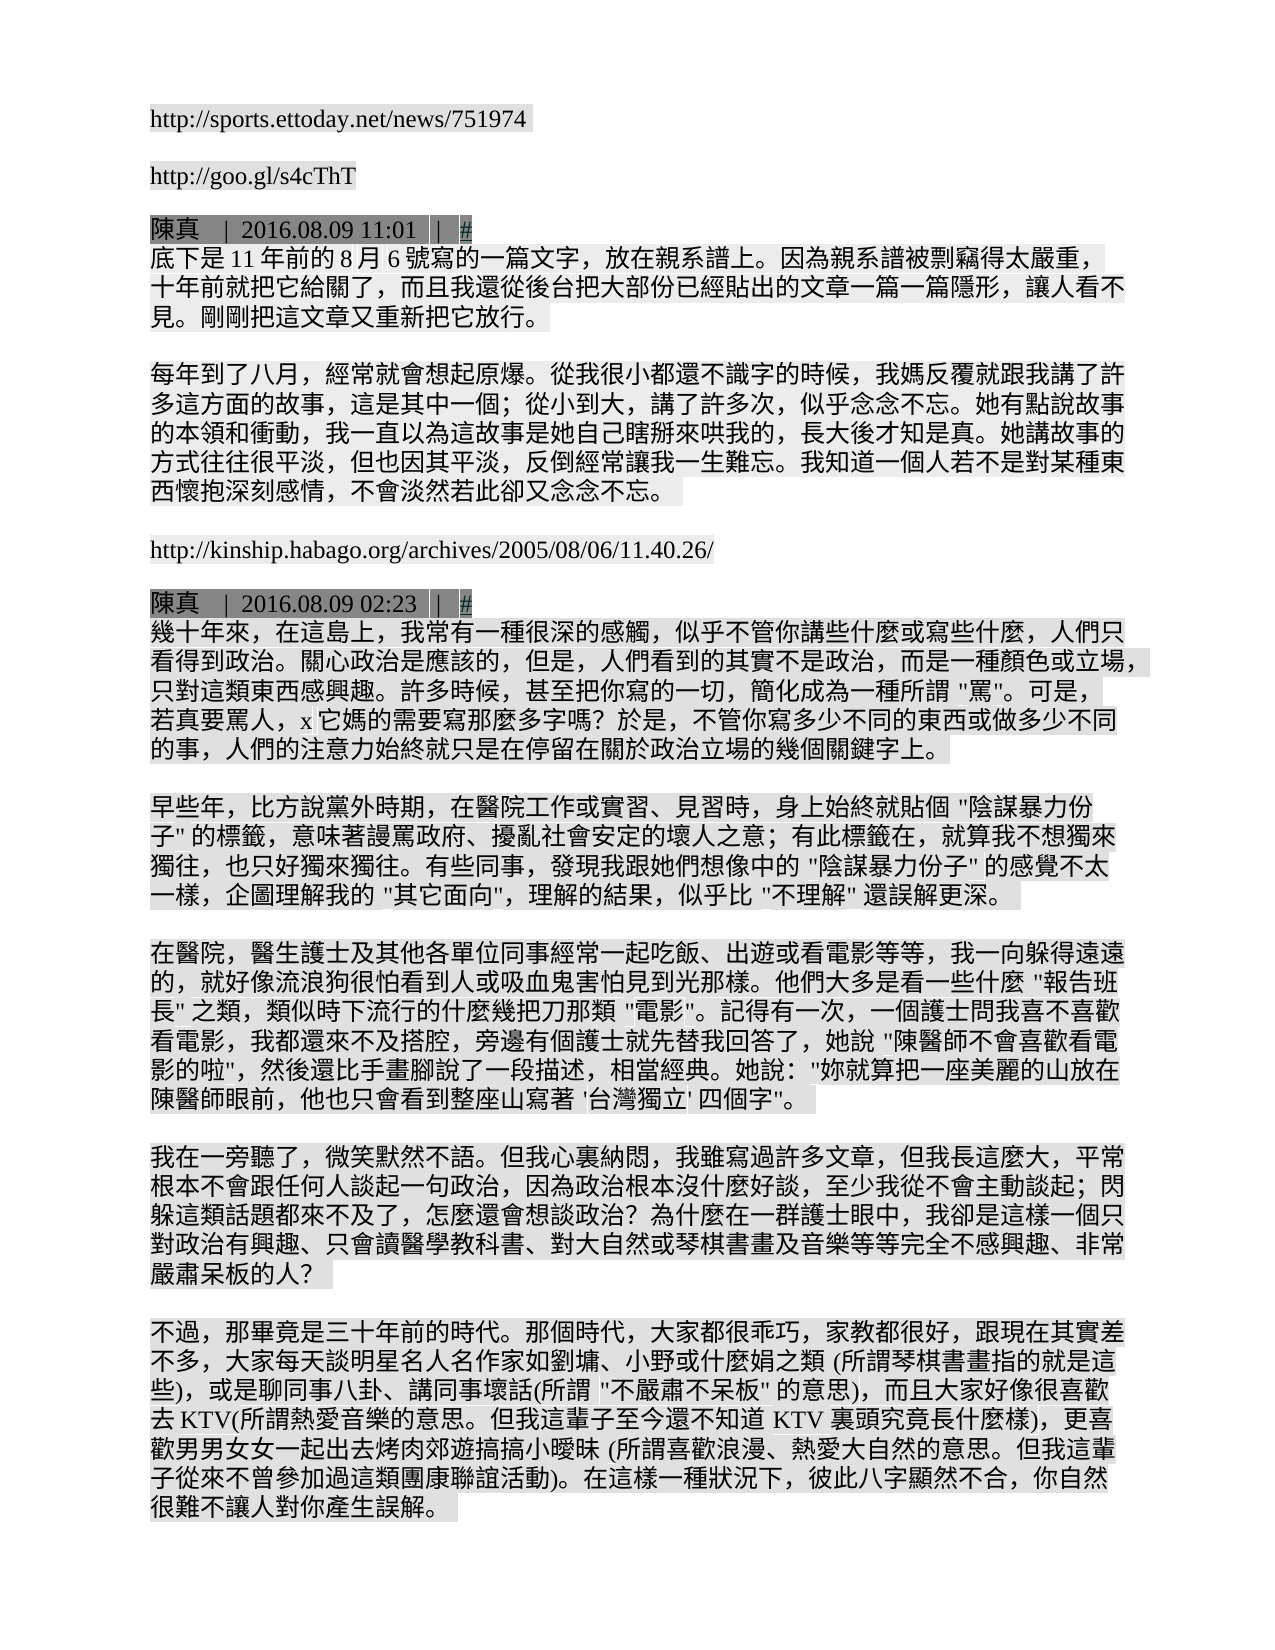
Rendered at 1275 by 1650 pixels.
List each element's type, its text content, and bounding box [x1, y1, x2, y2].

text 陳真 | 2016.08.09 11:01 | # [150, 215, 1125, 244]
text 陳真 | 2016.08.09 02:23 | # [150, 589, 1125, 618]
text 底下是11年前的8月6號寫的一篇文字，放在親系譜上。因為親系譜被剽竊得太嚴重，十年前就把它給關了，而且我還從後台把大部份已經貼出的文章一篇一篇隱形，讓人看不見。剛剛把這文章又重新把它放行。 每年到了八月，經常就會想起原爆。從我很小都還不識字的時候，我媽反覆就跟我講了許多這方面的故事，這是其中一個；從小到大，講了許多次，似乎念念不忘。她有點說故事的本領和衝動，我一直以為這故事是她自己瞎掰來哄我的，長大後才知是真。她講故事的方式往往很平淡，但也因其平淡，反倒經常讓我一生難忘。我知道一個人若不是對某種東西懷抱深刻感情，不會淡然若此卻又念念不忘。 http://kinship.habago.org/archives/2005/08/06/11.40.26/ [150, 244, 1125, 564]
text 幾十年來，在這島上，我常有一種很深的感觸，似乎不管你講些什麼或寫些什麼，人們只看得到政治。關心政治是應該的，但是，人們看到的其實不是政治，而是一種顏色或立場，只對這類東西感興趣。許多時候，甚至把你寫的一切，簡化成為一種所謂 "罵"。可是，若真要罵人，x它媽的需要寫那麼多字嗎？於是，不管你寫多少不同的東西或做多少不同的事，人們的注意力始終就只是在停留在關於政治立場的幾個關鍵字上。 早些年，比方說黨外時期，在醫院工作或實習、見習時，身上始終就貼個 "陰謀暴力份子" 的標籤，意味著謾罵政府、擾亂社會安定的壞人之意；有此標籤在，就算我不想獨來獨往，也只好獨來獨往。有些同事，發現我跟她們想像中的 "陰謀暴力份子" 的感覺不太一樣，企圖理解我的 "其它面向"，理解的結果，似乎比 "不理解" 還誤解更深。 在醫院，醫生護士及其他各單位同事經常一起吃飯、出遊或看電影等等，我一向躲得遠遠的，就好像流浪狗很怕看到人或吸血鬼害怕見到光那樣。他們大多是看一些什麼 "報告班長" 之類，類似時下流行的什麼幾把刀那類 "電影"。記得有一次，一個護士問我喜不喜歡看電影，我都還來不及搭腔，旁邊有個護士就先替我回答了，她說 "陳醫師不會喜歡看電影的啦"，然後還比手畫腳說了一段描述，相當經典。她說："妳就算把一座美麗的山放在陳醫師眼前，他也只會看到整座山寫著 '台灣獨立' 四個字"。 我在一旁聽了，微笑默然不語。但我心裏納悶，我雖寫過許多文章，但我長這麼大，平常根本不會跟任何人談起一句政治，因為政治根本沒什麼好談，至少我從不會主動談起；閃躲這類話題都來不及了，怎麼還會想談政治？為什麼在一群護士眼中，我卻是這樣一個只對政治有興趣、只會讀醫學教科書、對大自然或琴棋書畫及音樂等等完全不感興趣、非常嚴肅呆板的人？ 不過，那畢竟是三十年前的時代。那個時代，大家都很乖巧，家教都很好，跟現在其實差不多，大家每天談明星名人名作家如劉墉、小野或什麼娟之類 (所謂琴棋書畫指的就是這些)，或是聊同事八卦、講同事壞話(所謂 "不嚴肅不呆板" 的意思)，而且大家好像很喜歡去KTV(所謂熱愛音樂的意思。但我這輩子至今還不知道 KTV 裏頭究竟長什麼樣)，更喜歡男男女女一起出去烤肉郊遊搞搞小曖昧 (所謂喜歡浪漫、熱愛大自然的意思。但我這輩子從來不曾參加過這類團康聯誼活動)。在這樣一種狀況下，彼此八字顯然不合，你自然很難不讓人對你產生誤解。 三十年後的今天，其實還是一樣。曾有個醫院同事不知道從哪聽來我 "對政治有興趣"，馬上把我聯想為綠營支持者，趕緊恭維我，並且開始套關係，說他也認識一個精神科醫生，"跟你一樣哦，很厲害，很會利用媒體"。我聽了，當然也只能默然以對。我都已經三十年不跟記者打交道了，這年頭，記者當然也不會對我有興趣，我幾時 "很會利用媒體"？即便是黨外時代也一樣，看到記者就跟兔子看到獵人一樣，逃都來不及了，我怎麼會去 "利用媒體"？ 1989年，我的好朋友詹益樺剛自焚而死。那一年，侯孝賢的 "悲情城市" 上映，我買了票，從早場一直看到晚場結束才離開，看了好幾遍，那時候的電影院不清場，隨你愛看幾遍就看幾遍。同樣是那一年的光復節10月25日，我跟黃華等等幾個人，大約總共不會超過十個，無預警來到總統府。 我帶著一塊布條，寫著："台灣淪陷而非光復" 之類。一堆軍警發現了，就衝出來包圍，大家四分五散讓他們追著跑。一個看來位階比較高的中年警官把我攔下，氣喘吁吁地一直說："大哥，大哥，算我拜託你，你別亂來，你是存心要我死嗎？"意思是叫我到此為止，不要為難他們。其實我也不知道就算讓我衝進總統府要幹啥，於是我就半推半就讓他們一群軍警給慢慢 "拱著" 離開現場。過程中，有位便衣特務還拿出一支好像是電擊棒，在我眼前揮舞，問我要不要試試。 隔天，回醫院上班，有位護士問我昨天去哪，打電話都沒人接。我說我去台北。"去台北幹啥？" "去總統府抗議"。護理站的護士們聽了全嚇一跳，問我去抗議什麼？我說，昨天是光復節，但我不覺得台灣已經光復，感覺比較像淪陷。大家聽了，面面相覷，互使眼色，彷彿我腦袋不正常似的那種神情。 有位護士說，"你不覺得這樣很無聊嗎？" 我沒回答。另一位護士說，"看你平常很溫和，怎麼會去做這些可怕的事？" 另一位接著說，"對啊，如果可以把這個面向拿掉就好了"。我說，"一個人只會有一種面向，不會有兩種，就好像一個人只會有一個靈魂，不會有兩個；拿掉靈魂就什麼都沒有了"。護士們紛紛苦笑搖頭，意思是說我沒救了。有個護士做了總結："看你平常傻傻的很單純，為什麼有時候講起話來這麼嚴肅可怕？" 寫這麼多，我只是想講當年講過的這句話："一個人只會有一種面向，不會有兩種，就好像一個人只會有一個靈魂，不會有兩個；拿掉靈魂就什麼都沒有了"。我們看待任何人事物，一定是在這樣一個所謂靈魂的架構下去理解與之相關的一切，就如維根斯坦說，"My attitude towards him is an attitude towards a soul." (我們對待一個人的態度，就是對待一個靈魂的態度。) 換個方式說，從一個句子，我們就能知道這句子來自一種什麼樣的 "語言"；你得先在 "語言" 或 "靈魂" 或所謂 "生命形式" (form of life) 這個層次上產生適當的理解，然後你才有可能理解裏頭的每一個 "句子"。句子絕不可能是一種可以獨立於一整套 "語言" 之外的東西。不同的人，不同的靈魂，不同的生命形式，即便講出一模一樣的句子，意義很可能完全不一樣。一個人不可能光是覆述某些句子就能使那些句子產生意義。誤解了背後整套 "語言"，其實也就等於誤解了與之相關的一切。 對人對己都一樣，如果你不知道我究竟活在哪一種 "語言" 底下，如果你不知道我的 "靈魂" 依靠什麼樣的糧食，事實上你也不可能聽懂我在讚美什麼或批評什麼。比方說，我很厭惡的一些人渣 (恕我不敢點名舉例，因為我真的怕小人)，這些人通常被捧為理想家或改革者，成為人們的偶像或典範；我同時還能保證，他們通常都沒有前科，而且都是專門做一些鎂光閃閃、冠冕堂皇的事，高唱進步改革的高調，但他們依然是人渣。為什麼？因為在我的 "語言" 裏，或者說在我的靈魂世界裏，這些人恰恰是一種人性醜惡的典型例子。 1997年剛去英國時，經常看到一些衣著新潮、意味著進步與時髦的的 "哈中族"，穿著鏽有中文字的 T shirt，或是身上刻滿刺青，寫著一些中國字。路邊也有類似的攤位，陳列許多中國字，旁邊附有英文解說，供哈中族顧客挑選文字，刺青在自己身上，很炫很酷。 記得有個英國女生，胸前鏽了個 "芒" 字，英文解說是 shining (閃亮)，但不知道為什麼，我其實是馬上聯想到芒果。洋人不懂中文，以為一個字就一個意思，他沒法掌握中文這套語言。其它還有很多字，現在記不得了，只記得往往被解說得很好笑，洋人刻在身上還很得意，以為真的很閃亮。你想跟他解釋，恐怕有點難，因為要理解一套跟自己不一樣的 "語言" 並不容易。知己或同類之間，三言兩語就能懂，但是，對於非我族類，就算長篇大論也不可能懂。 維根斯坦本來是要找一位邏輯學家 G. Frege 拜師，後來被轉介到羅素門下。Frege有句名言，簡單說就是：你不可能理解一個句子，除非你理解一整個語言。維根斯坦把它倒過來說其實也一樣，當你了解了一個句子，事實上你已經理解了一套語言，也就是一整個生命形式。也許可以這麼說，至少在某些人身上這現象特別顯著，你要嘛理解他講的每一句話，要嘛就是連一個句子也不可能懂。 長年來，從無數的回應或文章被轉述轉寄或轉貼中，對此我是非常悲觀的，近乎絕望。所謂理解，幾乎不存在。自卑的人聽了，馬上會以為我這句子是在展示一種驕傲，但是，世上怎麼可能會有人會對自己之無法被人理解而感到驕傲？世上怎麼可能會有人對於這樣一種絕望會感到得意？世上怎麼可能會有人得意自己沒法跟人產生真實的理解而只能不斷說 "我沒有這個意思"、"我從沒有那樣的想法"、"我根本不是那種人"？ 比方說，每次只要稍微講到政治，憑著一些事實上 "自身" 毫無意義的關鍵字，人們就會把你視為敵人或視為同類。比方說，討厭綠營的人看你 "罵" 綠營，他就很開心，進而以為你跟他是同類。可是，你我怎麼會是同類？我怎麼可能會去跟一群沒出息的騙子吵架打架？我怎麼可能會那麼沒出息？一群猴子搶了車，亂開一通，佔領了房子，四處破壞，雖然穿起西裝，但猴子仍然還是猴子。誰會窩囊到想去跟猴子打架？這種窩囊事千萬不用算我一份。 我並非用一種修辭方式來 "罵敵人"，而是真心如此認為。這也是為什麼我很討厭被人拿來當成武器打擊所謂敵人的原因，因為實在太低級，太自我做賤了。一些馬文才，一群窩囊的賊，一堆猥瑣的騙子，不管他位置多高，權位多大，根本不在我們的世界裏，至少完全不在我的世界裏。一個人再怎麼自我做賤，也不該自我做賤到這種地步去把他們當成一種對手或敵人。當然，這話只有對我自己生效，而不是說你也非得一定要跟我一樣才行，但至少我不是那樣沒出息的人。 美國，或過去的國民黨黨國體制，是一種鬥爭對象，我很樂意成為他們的敵人，但綠油油的詐騙集團不是，我們跟他們根本就不應該放在同一個平面上；他們當然連敵人也稱不上，不過就只是一群讓人很看不起的窩囊小混混，不管他手上權力多大，不管他的粉絲多少，猴子就算開火車或開太空梭，猴子還是猴子。 我們應該面對這樣一種危害，就好像我們應該注重環境衛生，不要孳生蚊子蒼蠅，但蚊子蒼蠅怎麼會存在我們所關切的世界裏？怎麼會是我們的鬥爭對象？太低級了吧。你可以不認同，但我就是這樣子活的，我的生命形式就是長這樣。台灣詐騙無所不在，但你總不會因此立志想跟騙子們打架或吵架吧？騙子不應該是你所關切的世界的一部份不是嗎？ 唯有理解了一套語言，你才有可能理解它裏頭的任何一個句子。比方說，隨便找來一塊木頭，上頭寫個 "車"，寫個 "馬"，寫個 "炮"，這是什麼東西？不就是棋子嗎？當然不是，它們什麼也不是，除非你指的是下棋這回事，然後你才能說這些莫名其妙的東西是棋子。"棋子" 只能屬於 "棋局" 這樣一套 "語言"。你總不能看到 "車" 就想到火車或想到賓士轎車，看到炮就以為是在講放鞭炮的事，看到馬就以為是在談動物學。如果你只會根據這樣一些事實上毫無意義的關鍵字去理解事情，你其實什麼也不可能理解。我們所面臨的困境就是這樣。要不是作者表達能力太差，就是讀者其實並不懂得如何閱讀，而是在一種輕薄短小低能智障的鬼扯蛋口水網路資訊世界中長大。 "親系譜" 首頁有個簡介，如此寫道： "維根斯坦說，他的哲學工作就像在「補一張破碎的蜘蛛網」，恢復線縷間應有的連結。待網補齊，我們將看見一個全新的風景，一個嶄新的世界。它與過去什麼都一樣，但其實什麼都不一樣；它似乎什麼都沒變，但其實一切都已改變。就如一盤棋一齣戲一個故事一首曲子，生命必須是一個整體；如果生命只是一種孤立現象，它將喪失意義而無法理解。這個人和那個人，這個生命和那個生命，反覆述說著同樣一個故事，就如畢卡索這麼說：「我講的，當它散佈在空氣裏，只不過是一些話語，但你若把它們用應有的方式聚攏起來，你將會看到一幅完整的風景。」而這也是我們對「親系譜」（kinship）這門「宗教」的理解和信仰。" 著名畫家 Pierre-Auguste Renoir 的兒子--"大幻影" 的導演 Jean Renoir 有句名言說："一個好導演，一生只拍一部片"。Robert Altman 一生拍了恐怕上百部電影，但他也常說，他 "只拍了一部片，只是屬於不同章節"。畢竟人的靈魂只有一個；而且，人不可能偽裝，因為你的每一個文字，每一道筆畫，都會洩露你的靈魂究竟長什麼模樣。 我常覺得，自己寫的東西粗糙低劣，好像永遠只能是某種技藝與思想的初學者；每次回頭看自己寫的東西，總覺得真是爛到爆。我常因此很慶幸這輩子至今沒有任何著作出版或正式論文發表之類。不過，姑且不說其爛，畢竟一個再爛的東西，終究還是得畫出一個模樣或說出一點什麼來。如果我是個畫家，我畫的每一筆其實都沒有意義，可是，當我畫了一輩子，畫了千千萬萬筆之後，你若把這一切湊起來看，也許你就會察覺到一片風景；而這片風景即使畫得很爛，但它或許是你前所未見的一種景色。 我的 "作品" 只有兩課，第一課就是各位所能看到的，第二課是存放倉庫裏，不曾公開的。第一課三歲小孩也能懂，第二課能懂的人恐怕沒幾個。但是，第一課卻遠遠比第二課還要困難許多，因為它是用生命的痛苦寫成，而第一課卻只是運用了一些小聰明。王爾德說得對，"所謂才華只是雕蟲小技，生活才是我的天才所在。" 我不知道在這樣一種輕薄短小的科技時代裏，在這樣一個聚焦鎂光閃爍的窩囊社會裏，講這樣一些純屬 "告白" (confession) 的東西，會不會太不搭調、太自我做賤了些。告白總是一個人說，另一個人聽，但聽眾究竟何在，似乎仍在未定之天。 我很喜歡德國作曲家 Carl Orff 的布蘭詩歌 (Carmina Burana)，經常聽，特別喜歡第一首 "O Fortuna" (啊！命運！) 和第二首 "Fortune plango vulnera"(痛苦命運的創傷)，還有酒館 (In Taberna) 那一整段，特別是其中第十一首 "ESTUANS INTERIUS" (我心沸騰) 和第十四首 "In Taberna Quando Sumus" (當我們在酒館)。 布蘭詩歌創作的時間大約距今一千年前的 11到 13 世紀之間，橫跨兩三百年，由不同年代的不明人士寫成；有人考證說是各個年代一些流浪文人所寫。我不懂歷史，不知道為什麼一千年前的人這麼 "浪漫"，中世紀不是很黑暗、很宗教？當時大家的家教不是都很好嗎？寫的竟然是一些歌頌酒色賭博與愛情、甚至自甘 "墮落" 的詩句，就連調戲英國女王的句子都有。 一共兩百多首。這樣一些詩歌，藏在一包神祕的羊皮紙卷裏，埋藏了五、六百年，直到1803年在德國某個修道院才被人發現，舉世震驚。音樂家 Carl Orff 閱讀詩歌感動之餘，選出其中二十幾首，為它譜成了我們現在聽到的布蘭詩歌。他自己很滿意，曾宣稱，"這才是我的第一部作品，過去寫的其它曲子全都可以丟棄了"。全曲一個多小時，我最喜歡的是 "ESTUANS INTERIUS" (我心沸騰)，我能找到唱得最好的是這一位： https://www.youtube.com/watch?v=6I7RjyTOoS8 (建議一天聽100遍) 我也很喜歡它的詞。一千年，多麼遙遠的過去，但這樣一些詩歌作者熱情之澎湃，卻又讓人覺得距離一點也不遠。人與人之間，遠不遠是根據氣味，根據心靈的距離，而不是根據意見或立場的表面相似性。 "我心沸騰" 這段詞的英文翻譯是這麼寫的： burning inside with anger, bitterly i speak to my heart: created from matter, of the ashes of the elements, i am like a leaf played with by the winds. if it is the way of the wise man to build foundations on stone, then i am a fool, like a flowing stream, which in its course never changes. i am carried along like a ship without a steersman, and in the paths of the air like a light, hovering bird; chains cannot hold me, keys cannot imprison me, i look for people like me and join the wretches. the heaviness of my heart seems like a burden to me; it is pleasant to joke and sweeter than honeycomb; whatever venus commands is a sweet duty, she never dwells in a lazy heart. i travel the broad path as is the way of youth, i give myself to vice, unmindful of virtue, i am eager for the pleasures of the flesh more than for salvation, my soul is dead, so i shall tend to the flesh. 我不敢亂翻譯，但它的 "意思" 大約是說：我心狂暴，無端自語，生命宛若塵土落葉，隨風飄散。我就像搭著一艘沒有水手的船，隨波逐流；就像空中飛鳥，無處可依。鎖鍊無法束縛，鐵鍊綑綁不住，而我依然我行我素。我想尋求同類，不料卻招來一群敗類。我心沉重，渴望玩笑歡愉；維納斯女神的命令，有如蜜糖般的責任，我必遵守無疑。年少輕狂，我縱情慾樂，遺忘美德，放棄了救贖；靈魂既死，但求血肉無恙。 各位不用太計較我的 "翻譯"，我只是隨便寫個意思大概。 底下有整首曲子，且有英文翻譯。第一和第二首由 0 到 5:22。第十一首由 28:52到 31:55。第十四首 36:44到 40:00。 https://www.youtube.com/watch?v=AO8tZXvFF94 維那斯的命令，確實甘之如飴。我們正是為此而來，非關政治。 [150, 618, 1125, 1551]
text http://sports.ettoday.net/news/751974 http://goo.gl/s4cThT [150, 75, 1125, 190]
